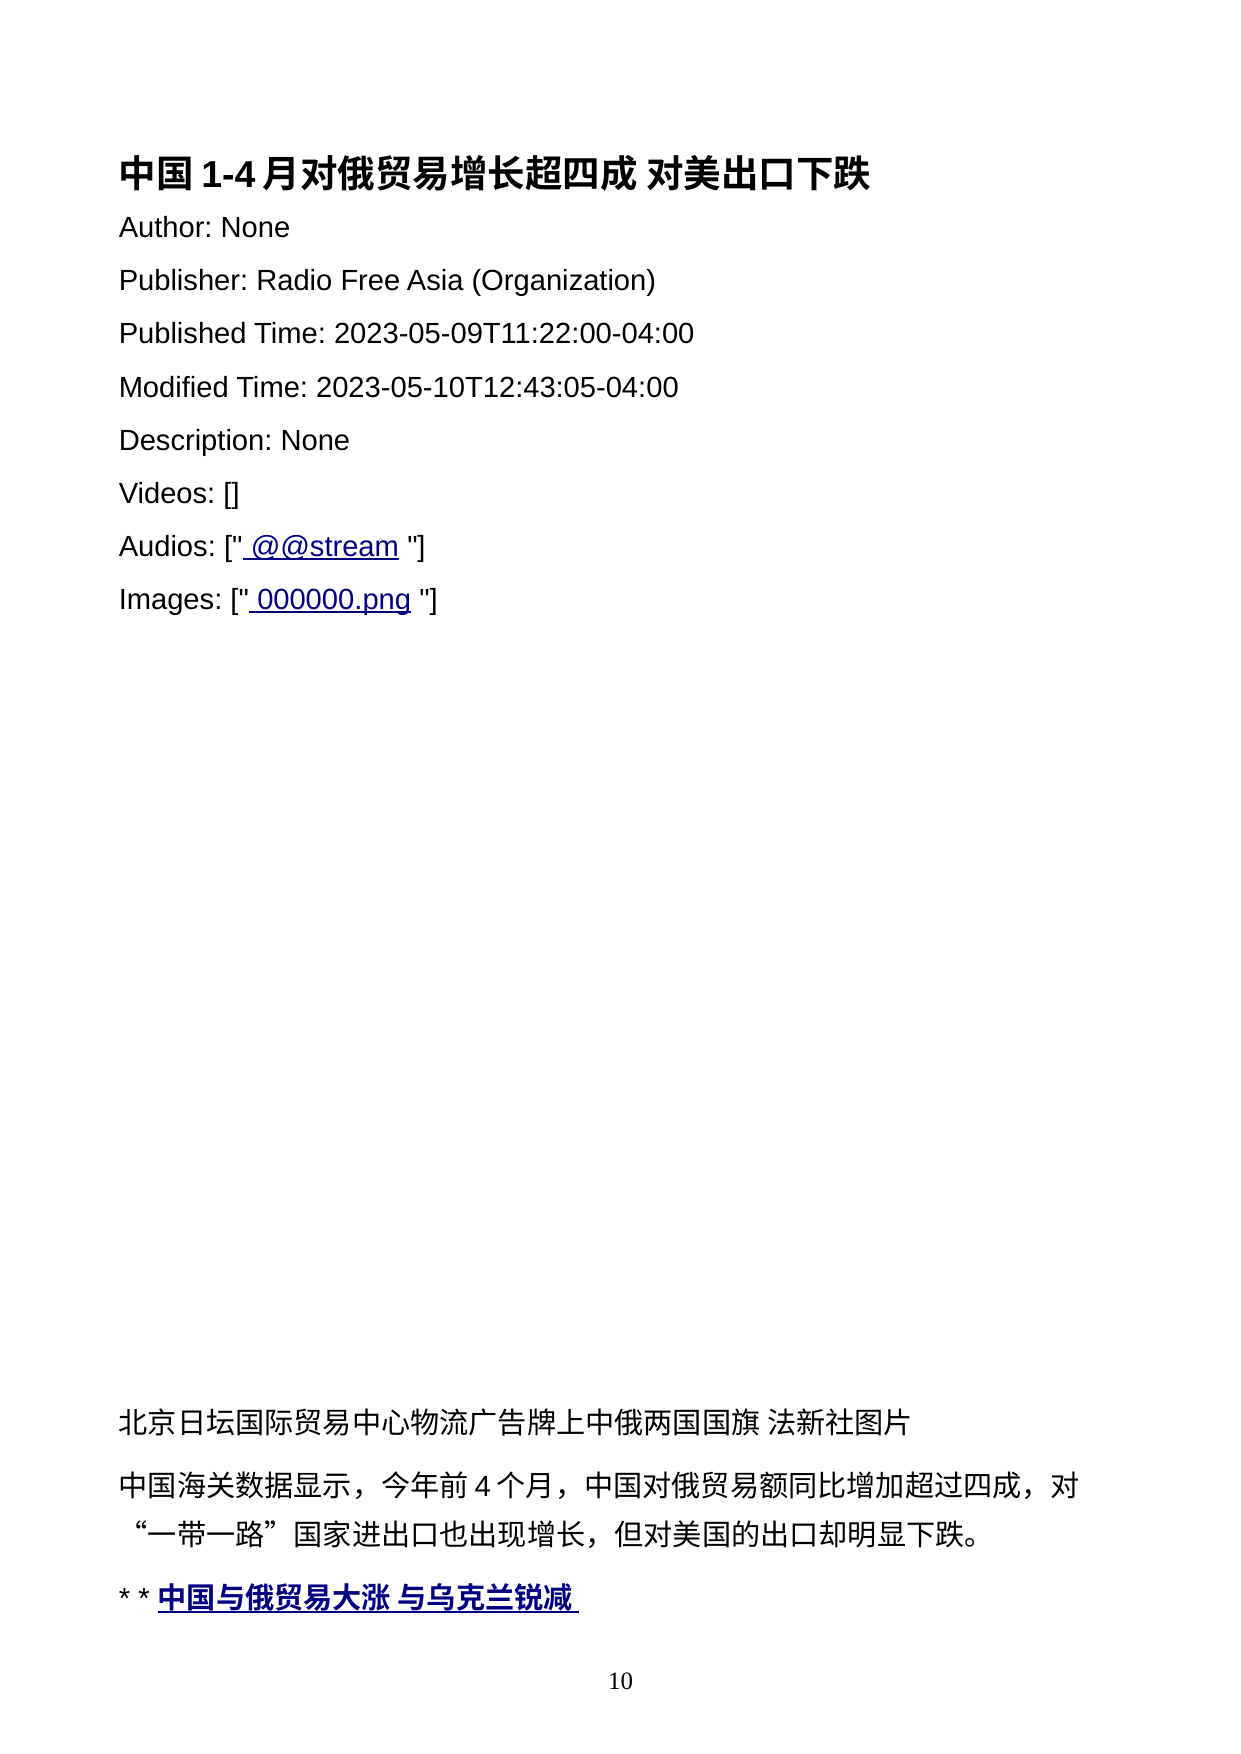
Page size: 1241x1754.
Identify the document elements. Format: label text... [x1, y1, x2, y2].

text Author: None [118, 210, 1122, 244]
text * * 中国与俄贸易大涨 与乌克兰锐减 [118, 1574, 1122, 1617]
text Modified Time: 2023-05-10T12:43:05-04:00 [118, 370, 1122, 403]
text Audios: [" @@stream "] [118, 529, 1122, 563]
text 北京日坛国际贸易中心物流广告牌上中俄两国国旗 法新社图片 [118, 635, 1122, 1442]
text Description: None [118, 423, 1122, 456]
text Videos: [] [118, 476, 1122, 509]
text Publisher: Radio Free Asia (Organization) [118, 263, 1122, 297]
text Published Time: 2023-05-09T11:22:00-04:00 [118, 317, 1122, 350]
text 中国海关数据显示，今年前4个月，中国对俄贸易额同比增加超过四成，对“一带一路”国家进出口也出现增长，但对美国的出口却明显下跌。 [118, 1463, 1122, 1554]
text Images: [" 000000.png "] [118, 582, 1122, 616]
subtitle 中国1-4月对俄贸易增长超四成 对美出口下跌 [118, 143, 1122, 198]
